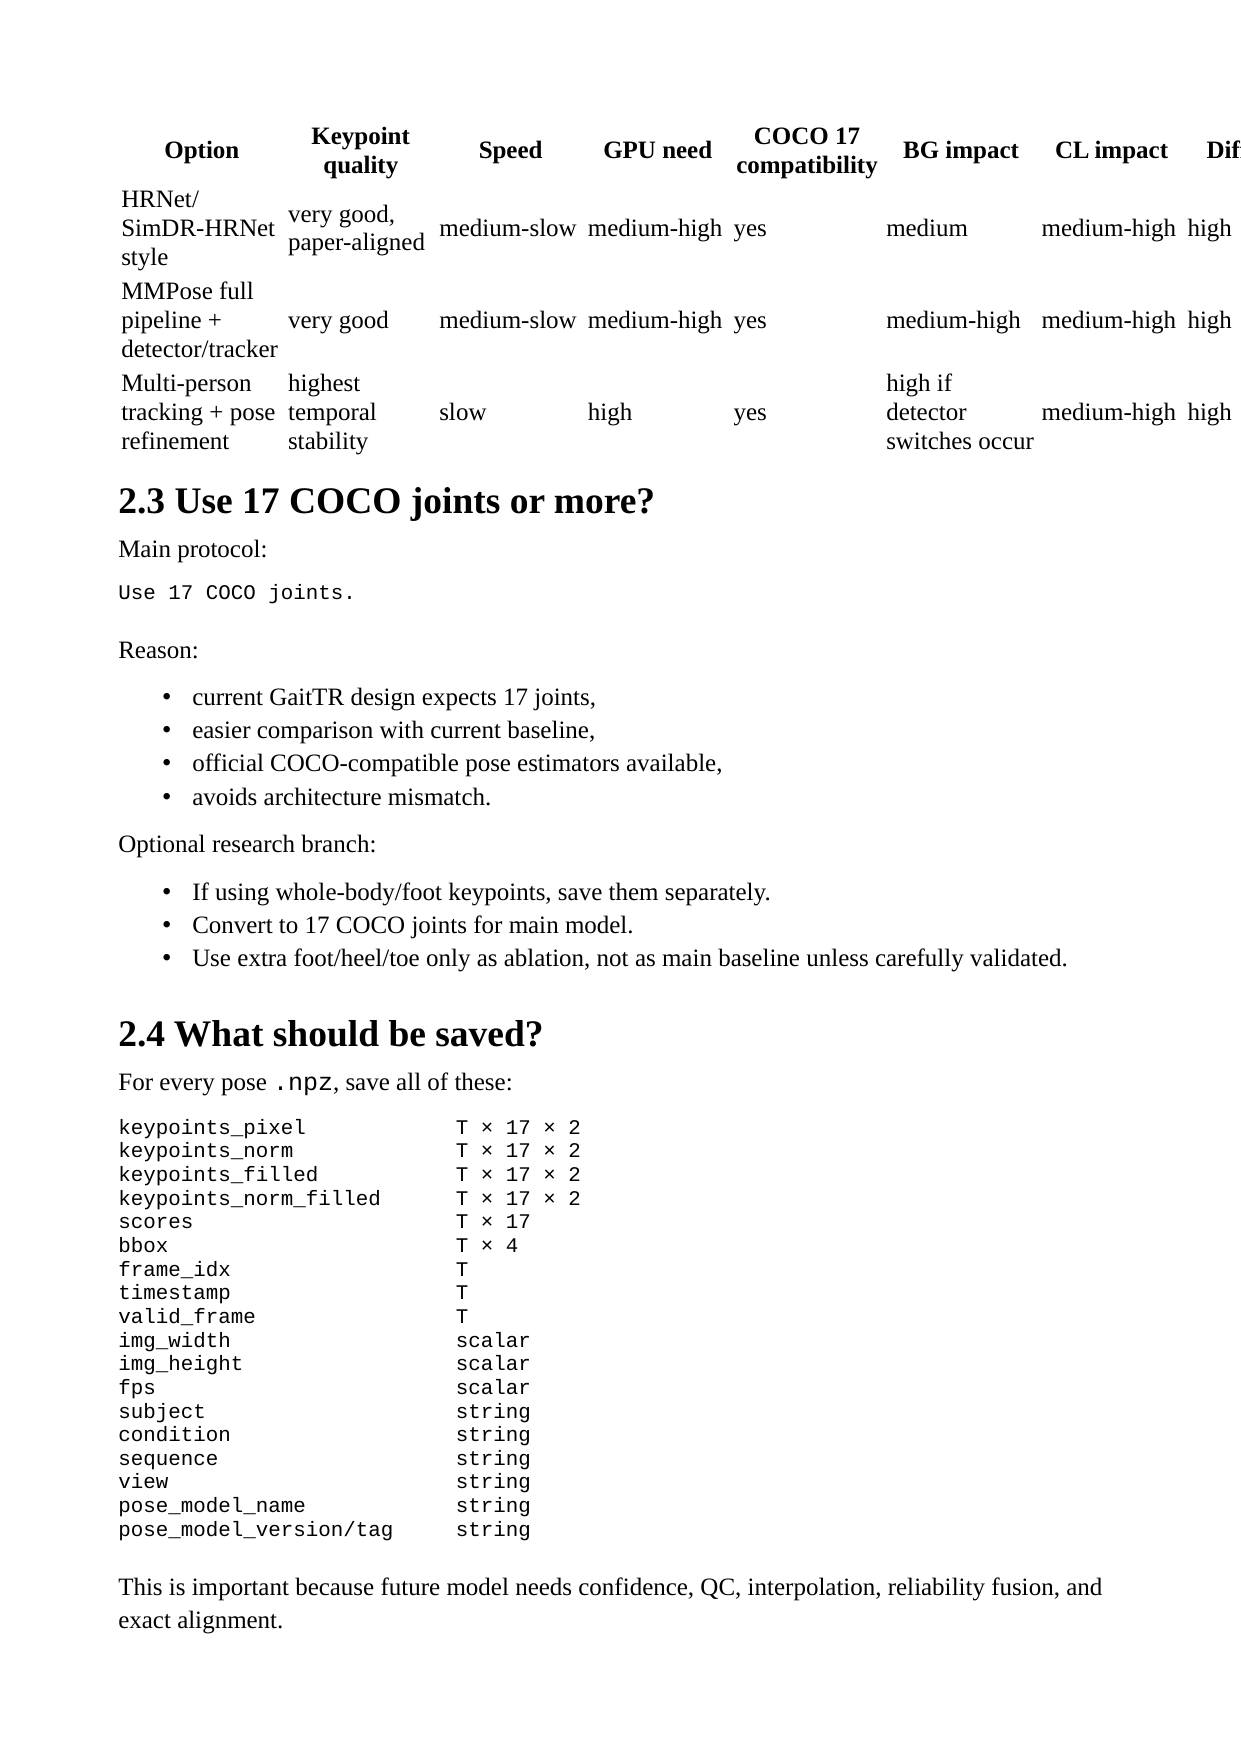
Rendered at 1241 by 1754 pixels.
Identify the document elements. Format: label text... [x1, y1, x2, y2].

text keypoints_norm T × 17 × 2 [118, 1141, 1122, 1164]
table_cell MMPose full pipeline + detector/tracker [118, 274, 285, 366]
list official COCO-compatible pose estimators available, [162, 748, 1122, 777]
table_cell high [1184, 366, 1240, 458]
table_cell yes [730, 274, 883, 366]
table_header CL impact [1039, 118, 1184, 181]
table_header COCO 17 compatibility [730, 118, 883, 181]
table_cell high [1184, 274, 1240, 366]
text condition string [118, 1424, 1122, 1448]
text subject string [118, 1401, 1122, 1424]
table_cell high if detector switches occur [883, 366, 1038, 458]
text keypoints_pixel T × 17 × 2 [118, 1117, 1122, 1141]
text bbox T × 4 [118, 1235, 1122, 1259]
table_header Speed [436, 118, 585, 181]
text scores T × 17 [118, 1211, 1122, 1235]
table_header BG impact [883, 118, 1038, 181]
table_cell medium-high [585, 274, 730, 366]
text pose_model_name string [118, 1495, 1122, 1519]
list Use extra foot/heel/toe only as ablation, not as main baseline unless carefully validated. [162, 943, 1122, 972]
table_cell high [585, 366, 730, 458]
table_cell high [1184, 181, 1240, 273]
table_header Option [118, 118, 285, 181]
text fps scalar [118, 1377, 1122, 1401]
text keypoints_norm_filled T × 17 × 2 [118, 1188, 1122, 1211]
table_cell yes [730, 366, 883, 458]
table_cell very good, paper-aligned [285, 181, 436, 273]
text This is important because future model needs confidence, QC, interpolation, reliability fusion, and exact alignment. [118, 1572, 1122, 1634]
table_cell medium-high [883, 274, 1038, 366]
table_cell medium-high [585, 181, 730, 273]
table_cell slow [436, 366, 585, 458]
text img_width scalar [118, 1330, 1122, 1353]
text For every pose .npz, save all of these: [118, 1067, 1122, 1098]
table_cell Multi-person tracking + pose refinement [118, 366, 285, 458]
table_cell medium-slow [436, 274, 585, 366]
table_cell yes [730, 181, 883, 273]
text keypoints_filled T × 17 × 2 [118, 1164, 1122, 1188]
list If using whole-body/foot keypoints, save them separately. [162, 877, 1122, 906]
table_cell highest temporal stability [285, 366, 436, 458]
text pose_model_version/tag string [118, 1519, 1122, 1542]
subtitle 2.3 Use 17 COCO joints or more? [118, 478, 1122, 522]
text view string [118, 1472, 1122, 1495]
table_header GPU need [585, 118, 730, 181]
text Main protocol: [118, 534, 1122, 563]
list Convert to 17 COCO joints for main model. [162, 910, 1122, 938]
list avoids architecture mismatch. [162, 782, 1122, 810]
table_cell medium-high [1039, 274, 1184, 366]
text frame_idx T [118, 1259, 1122, 1282]
table_cell medium-high [1039, 181, 1184, 273]
text timestamp T [118, 1282, 1122, 1306]
table_header Difficulty [1184, 118, 1240, 181]
text Use 17 COCO joints. [118, 582, 1122, 605]
text sequence string [118, 1448, 1122, 1472]
subtitle 2.4 What should be saved? [118, 1011, 1122, 1054]
table_cell medium-high [1039, 366, 1184, 458]
text valid_frame T [118, 1306, 1122, 1330]
list current GaitTR design expects 17 joints, [162, 682, 1122, 711]
table_header Keypoint quality [285, 118, 436, 181]
text Optional research branch: [118, 829, 1122, 858]
table_cell medium-slow [436, 181, 585, 273]
table_cell HRNet/SimDR-HRNet style [118, 181, 285, 273]
table_cell very good [285, 274, 436, 366]
text Reason: [118, 635, 1122, 664]
text img_height scalar [118, 1353, 1122, 1377]
list easier comparison with current baseline, [162, 716, 1122, 744]
table_cell medium [883, 181, 1038, 273]
